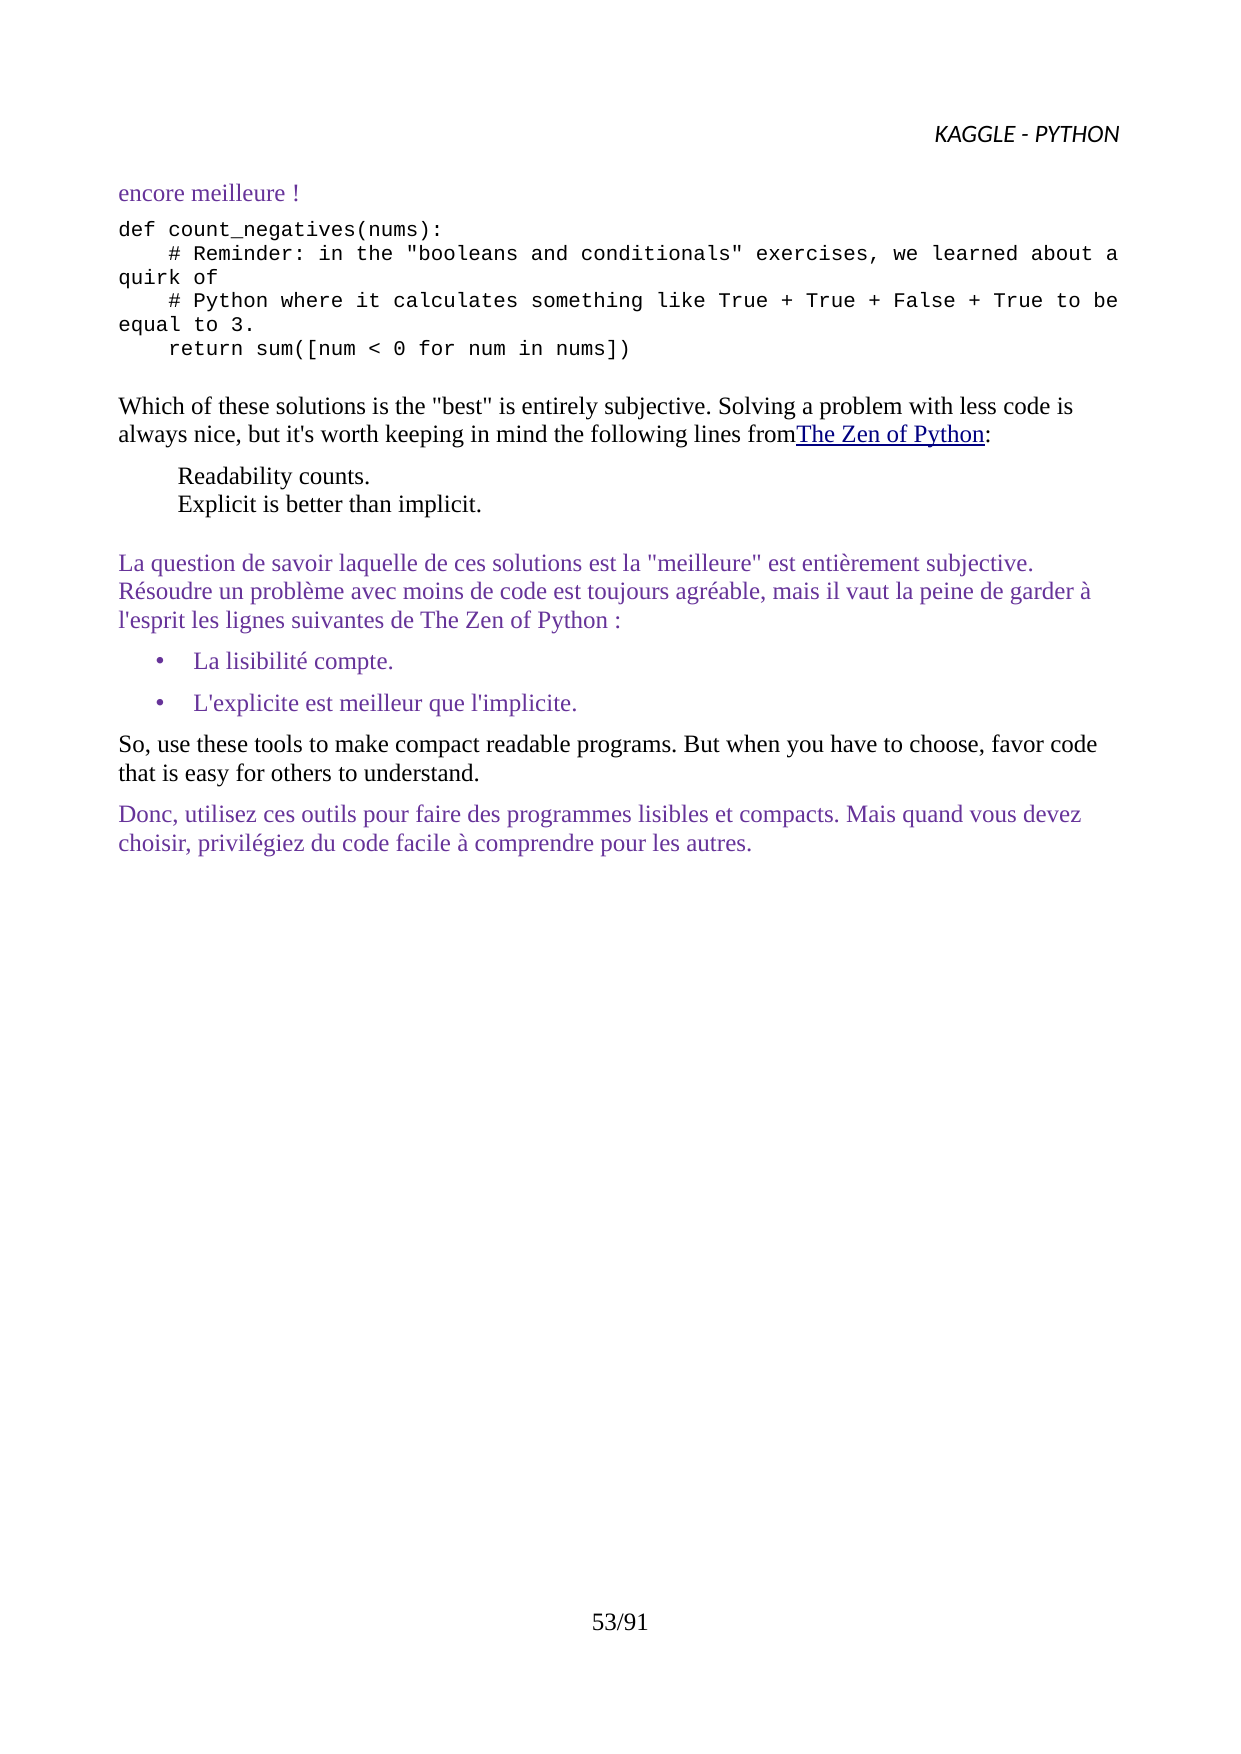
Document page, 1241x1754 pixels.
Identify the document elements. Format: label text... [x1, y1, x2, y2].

text Donc, utilisez ces outils pour faire des programmes lisibles et compacts. Mais quand vous devez choisir, privilégiez du code facile à comprendre pour les autres. [118, 799, 1122, 856]
text Readability counts. Explicit is better than implicit. [177, 461, 1063, 518]
text # Reminder: in the "booleans and conditionals" exercises, we learned about a quirk of [118, 243, 1122, 290]
text def count_negatives(nums): [118, 219, 1122, 243]
list L'explicite est meilleur que l'implicite. [156, 688, 1122, 716]
list La lisibilité compte. [156, 646, 1122, 675]
text return sum([num < 0 for num in nums]) [118, 338, 1122, 361]
text Which of these solutions is the "best" is entirely subjective. Solving a problem with less code is always nice, but it's worth keeping in mind the following lines fromThe Zen of Python: [118, 391, 1122, 448]
text # Python where it calculates something like True + True + False + True to be equal to 3. [118, 290, 1122, 338]
text So, use these tools to make compact readable programs. But when you have to choose, favor code that is easy for others to understand. [118, 729, 1122, 786]
text encore meilleure ! [118, 178, 1122, 207]
text La question de savoir laquelle de ces solutions est la "meilleure" est entièrement subjective. Résoudre un problème avec moins de code est toujours agréable, mais il vaut la peine de garder à l'esprit les lignes suivantes de The Zen of Python : [118, 548, 1122, 634]
